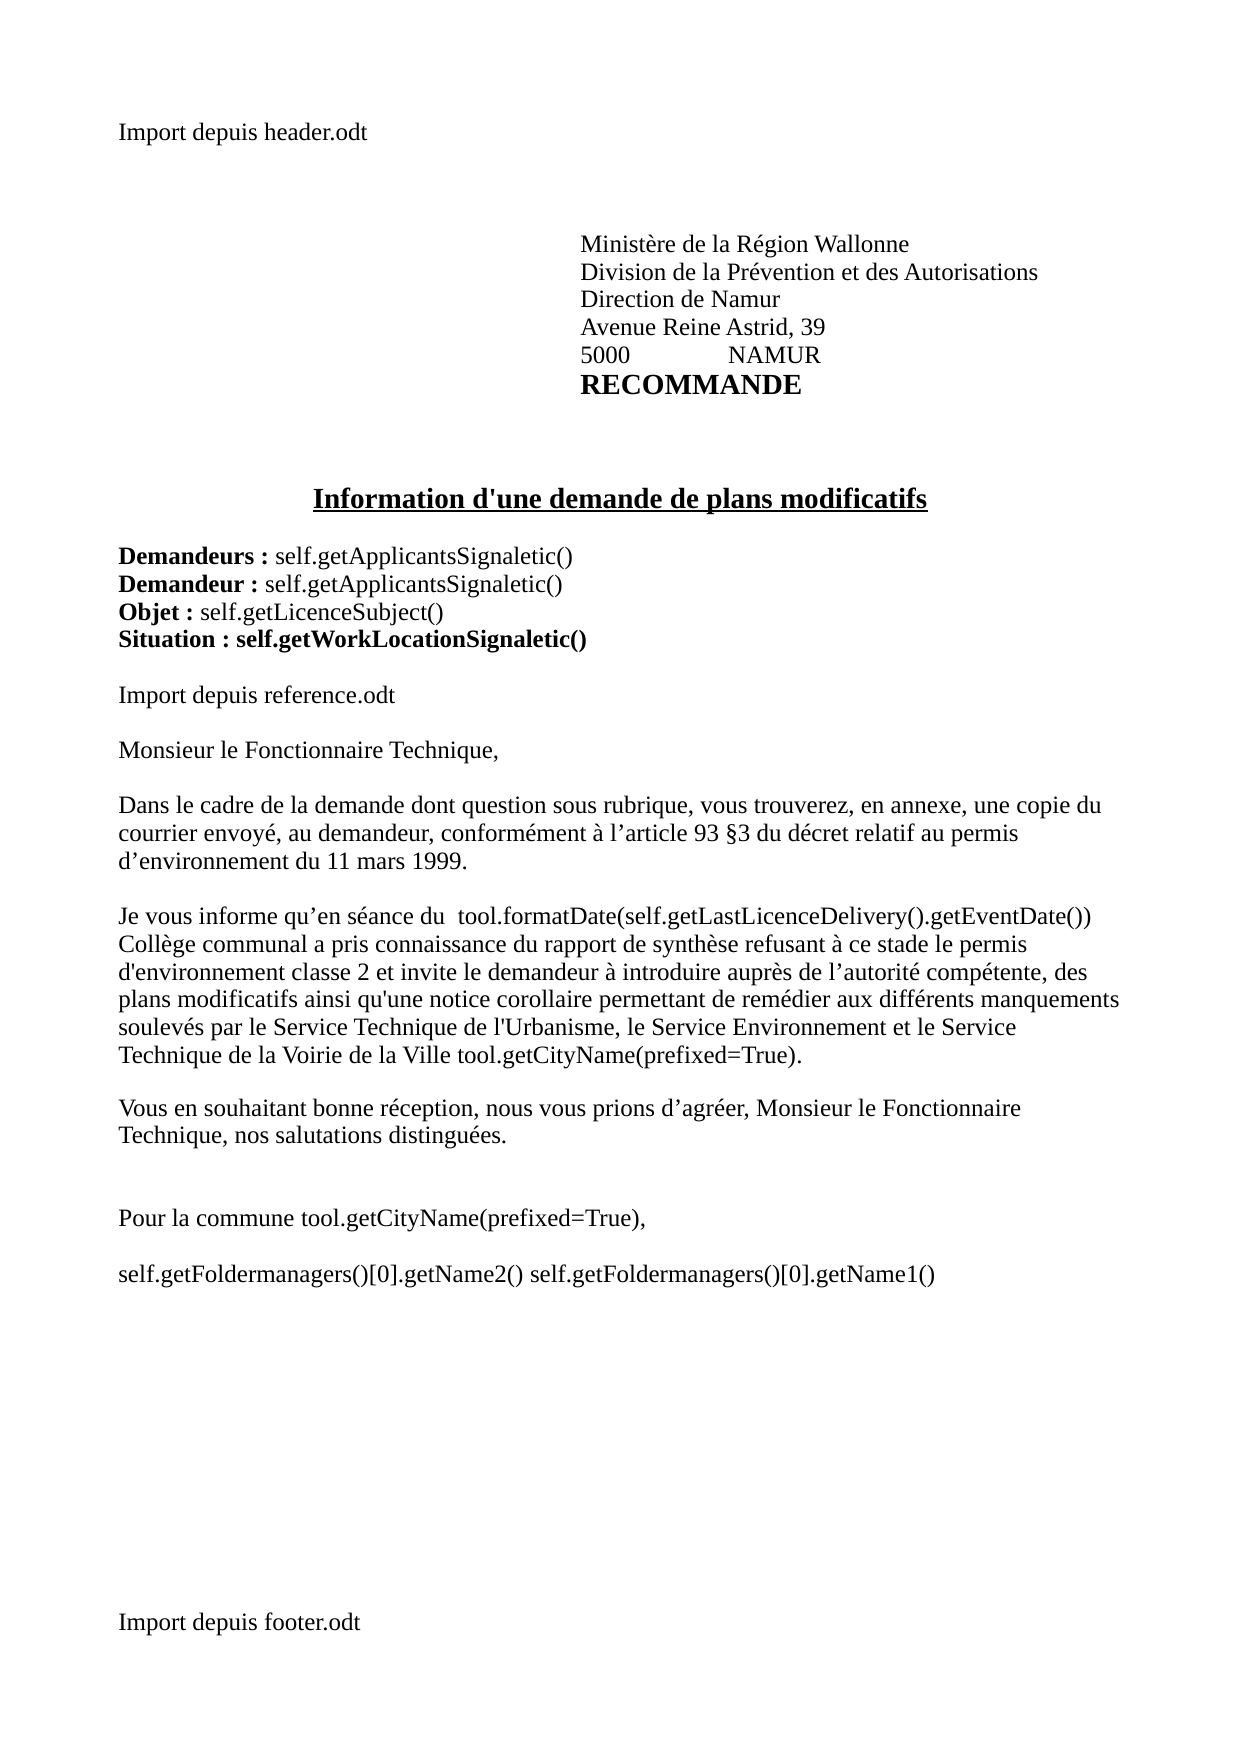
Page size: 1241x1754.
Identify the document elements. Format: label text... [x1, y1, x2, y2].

text Ministère de la Région Wallonne Division de la Prévention et des Autorisations Direction de Namur Avenue Reine Astrid, 39 5000 NAMUR RECOMMANDE [580, 230, 1042, 401]
text Demandeurs : self.getApplicantsSignaletic() [118, 542, 1122, 570]
text Je vous informe qu’en séance du tool.formatDate(self.getLastLicenceDelivery().getEventDate()) Collège communal a pris connaissance du rapport de synthèse refusant à ce stade le permis d'environnement classe 2 et invite le demandeur à introduire auprès de l’autorité compétente, des plans modificatifs ainsi qu'une notice corollaire permettant de remédier aux différents manquements soulevés par le Service Technique de l'Urbanisme, le Service Environnement et le Service Technique de la Voirie de la Ville tool.getCityName(prefixed=True). [118, 902, 1122, 1069]
text Import depuis header.odt [118, 118, 539, 146]
text Situation : self.getWorkLocationSignaletic() [118, 625, 1122, 653]
text Objet : self.getLicenceSubject() [118, 598, 1122, 625]
text Vous en souhaitant bonne réception, nous vous prions d’agréer, Monsieur le Fonctionnaire Technique, nos salutations distinguées. [118, 1094, 1122, 1149]
text Dans le cadre de la demande dont question sous rubrique, vous trouverez, en annexe, une copie du courrier envoyé, au demandeur, conformément à l’article 93 §3 du décret relatif au permis d’environnement du 11 mars 1999. [118, 792, 1122, 875]
title Information d'une demande de plans modificatifs [118, 482, 1122, 514]
text self.getFoldermanagers()[0].getName2() self.getFoldermanagers()[0].getName1() [118, 1260, 1122, 1288]
text Import depuis reference.odt [118, 681, 1122, 708]
text Demandeur : self.getApplicantsSignaletic() [118, 570, 1122, 598]
text Pour la commune tool.getCityName(prefixed=True), [118, 1204, 1122, 1232]
text Monsieur le Fonctionnaire Technique, [118, 736, 1122, 764]
